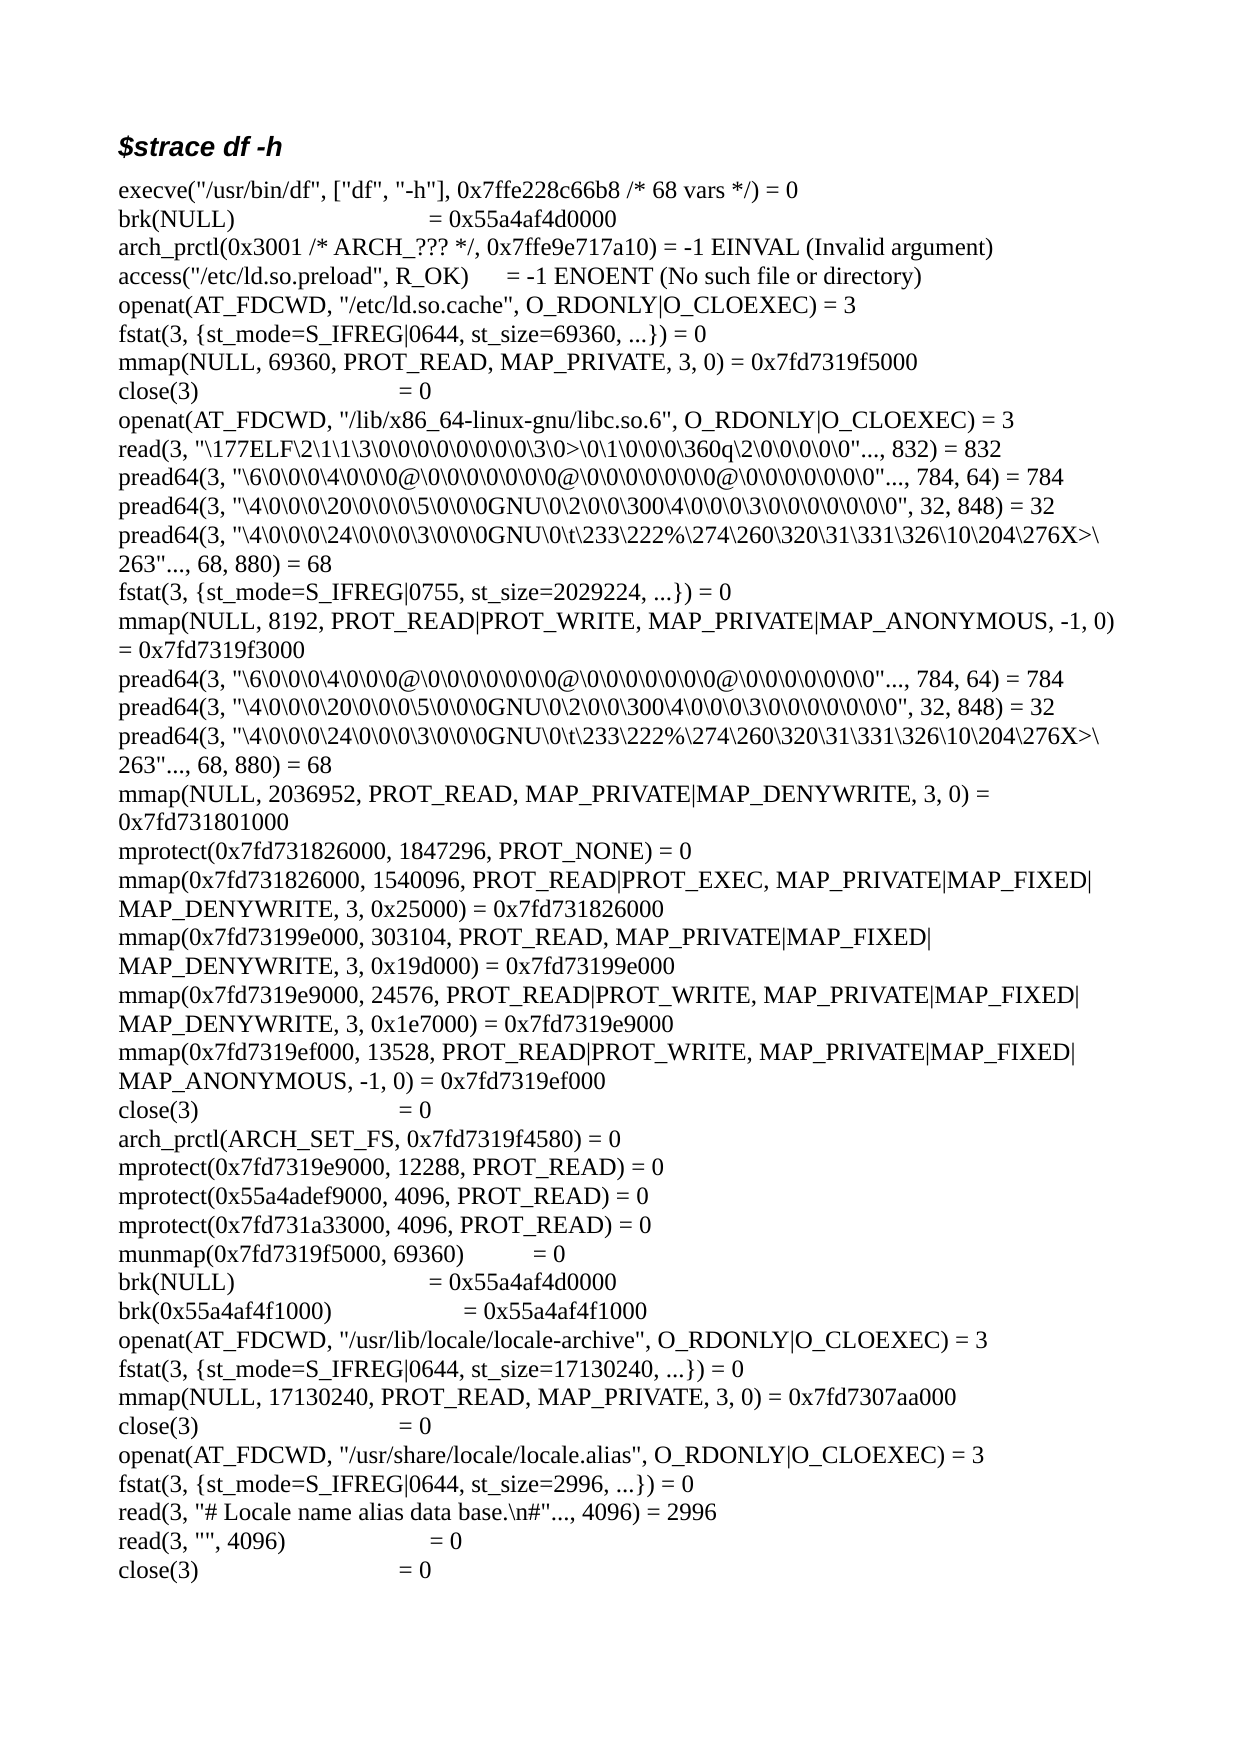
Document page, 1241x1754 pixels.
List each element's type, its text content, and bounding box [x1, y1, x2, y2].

text mmap(NULL, 8192, PROT_READ|PROT_WRITE, MAP_PRIVATE|MAP_ANONYMOUS, -1, 0) = 0x7fd7319f3000 [118, 606, 1122, 664]
text mmap(0x7fd73199e000, 303104, PROT_READ, MAP_PRIVATE|MAP_FIXED|MAP_DENYWRITE, 3, 0x19d000) = 0x7fd73199e000 [118, 922, 1122, 980]
text mmap(0x7fd731826000, 1540096, PROT_READ|PROT_EXEC, MAP_PRIVATE|MAP_FIXED|MAP_DENYWRITE, 3, 0x25000) = 0x7fd731826000 [118, 865, 1122, 922]
text brk(NULL) = 0x55a4af4d0000 [118, 1267, 1122, 1296]
text close(3) = 0 [118, 1095, 1122, 1124]
text fstat(3, {st_mode=S_IFREG|0644, st_size=69360, ...}) = 0 [118, 319, 1122, 347]
text close(3) = 0 [118, 1555, 1122, 1584]
text read(3, "# Locale name alias data base.\n#"..., 4096) = 2996 [118, 1497, 1122, 1526]
text read(3, "", 4096) = 0 [118, 1526, 1122, 1555]
text brk(NULL) = 0x55a4af4d0000 [118, 204, 1122, 232]
text arch_prctl(ARCH_SET_FS, 0x7fd7319f4580) = 0 [118, 1124, 1122, 1152]
text close(3) = 0 [118, 1411, 1122, 1440]
text openat(AT_FDCWD, "/usr/share/locale/locale.alias", O_RDONLY|O_CLOEXEC) = 3 [118, 1440, 1122, 1469]
text arch_prctl(0x3001 /* ARCH_??? */, 0x7ffe9e717a10) = -1 EINVAL (Invalid argument) [118, 232, 1122, 261]
text execve("/usr/bin/df", ["df", "-h"], 0x7ffe228c66b8 /* 68 vars */) = 0 [118, 175, 1122, 204]
text fstat(3, {st_mode=S_IFREG|0755, st_size=2029224, ...}) = 0 [118, 577, 1122, 606]
text mprotect(0x7fd7319e9000, 12288, PROT_READ) = 0 [118, 1152, 1122, 1181]
subtitle $strace df -h [118, 131, 1122, 162]
text mprotect(0x55a4adef9000, 4096, PROT_READ) = 0 [118, 1181, 1122, 1210]
text mmap(0x7fd7319ef000, 13528, PROT_READ|PROT_WRITE, MAP_PRIVATE|MAP_FIXED|MAP_ANONYMOUS, -1, 0) = 0x7fd7319ef000 [118, 1037, 1122, 1095]
text openat(AT_FDCWD, "/lib/x86_64-linux-gnu/libc.so.6", O_RDONLY|O_CLOEXEC) = 3 [118, 405, 1122, 434]
text access("/etc/ld.so.preload", R_OK) = -1 ENOENT (No such file or directory) [118, 261, 1122, 290]
text pread64(3, "\6\0\0\0\4\0\0\0@\0\0\0\0\0\0\0@\0\0\0\0\0\0\0@\0\0\0\0\0\0\0"..., 784, 64) = 784 [118, 664, 1122, 692]
text mmap(NULL, 17130240, PROT_READ, MAP_PRIVATE, 3, 0) = 0x7fd7307aa000 [118, 1382, 1122, 1411]
text pread64(3, "\6\0\0\0\4\0\0\0@\0\0\0\0\0\0\0@\0\0\0\0\0\0\0@\0\0\0\0\0\0\0"..., 784, 64) = 784 [118, 462, 1122, 491]
text pread64(3, "\4\0\0\0\24\0\0\0\3\0\0\0GNU\0\t\233\222%\274\260\320\31\331\326\10\204\276X>\263"..., 68, 880) = 68 [118, 520, 1122, 577]
text fstat(3, {st_mode=S_IFREG|0644, st_size=2996, ...}) = 0 [118, 1469, 1122, 1497]
text pread64(3, "\4\0\0\0\20\0\0\0\5\0\0\0GNU\0\2\0\0\300\4\0\0\0\3\0\0\0\0\0\0\0", 32, 848) = 32 [118, 491, 1122, 520]
text mmap(0x7fd7319e9000, 24576, PROT_READ|PROT_WRITE, MAP_PRIVATE|MAP_FIXED|MAP_DENYWRITE, 3, 0x1e7000) = 0x7fd7319e9000 [118, 980, 1122, 1037]
text munmap(0x7fd7319f5000, 69360) = 0 [118, 1239, 1122, 1267]
text brk(0x55a4af4f1000) = 0x55a4af4f1000 [118, 1296, 1122, 1325]
text pread64(3, "\4\0\0\0\20\0\0\0\5\0\0\0GNU\0\2\0\0\300\4\0\0\0\3\0\0\0\0\0\0\0", 32, 848) = 32 [118, 692, 1122, 721]
text mprotect(0x7fd731826000, 1847296, PROT_NONE) = 0 [118, 836, 1122, 865]
text close(3) = 0 [118, 376, 1122, 405]
text mmap(NULL, 69360, PROT_READ, MAP_PRIVATE, 3, 0) = 0x7fd7319f5000 [118, 347, 1122, 376]
text mprotect(0x7fd731a33000, 4096, PROT_READ) = 0 [118, 1210, 1122, 1239]
text openat(AT_FDCWD, "/etc/ld.so.cache", O_RDONLY|O_CLOEXEC) = 3 [118, 290, 1122, 319]
text pread64(3, "\4\0\0\0\24\0\0\0\3\0\0\0GNU\0\t\233\222%\274\260\320\31\331\326\10\204\276X>\263"..., 68, 880) = 68 [118, 721, 1122, 779]
text fstat(3, {st_mode=S_IFREG|0644, st_size=17130240, ...}) = 0 [118, 1354, 1122, 1382]
text read(3, "\177ELF\2\1\1\3\0\0\0\0\0\0\0\0\3\0>\0\1\0\0\0\360q\2\0\0\0\0\0"..., 832) = 832 [118, 434, 1122, 462]
text openat(AT_FDCWD, "/usr/lib/locale/locale-archive", O_RDONLY|O_CLOEXEC) = 3 [118, 1325, 1122, 1354]
text mmap(NULL, 2036952, PROT_READ, MAP_PRIVATE|MAP_DENYWRITE, 3, 0) = 0x7fd731801000 [118, 779, 1122, 836]
